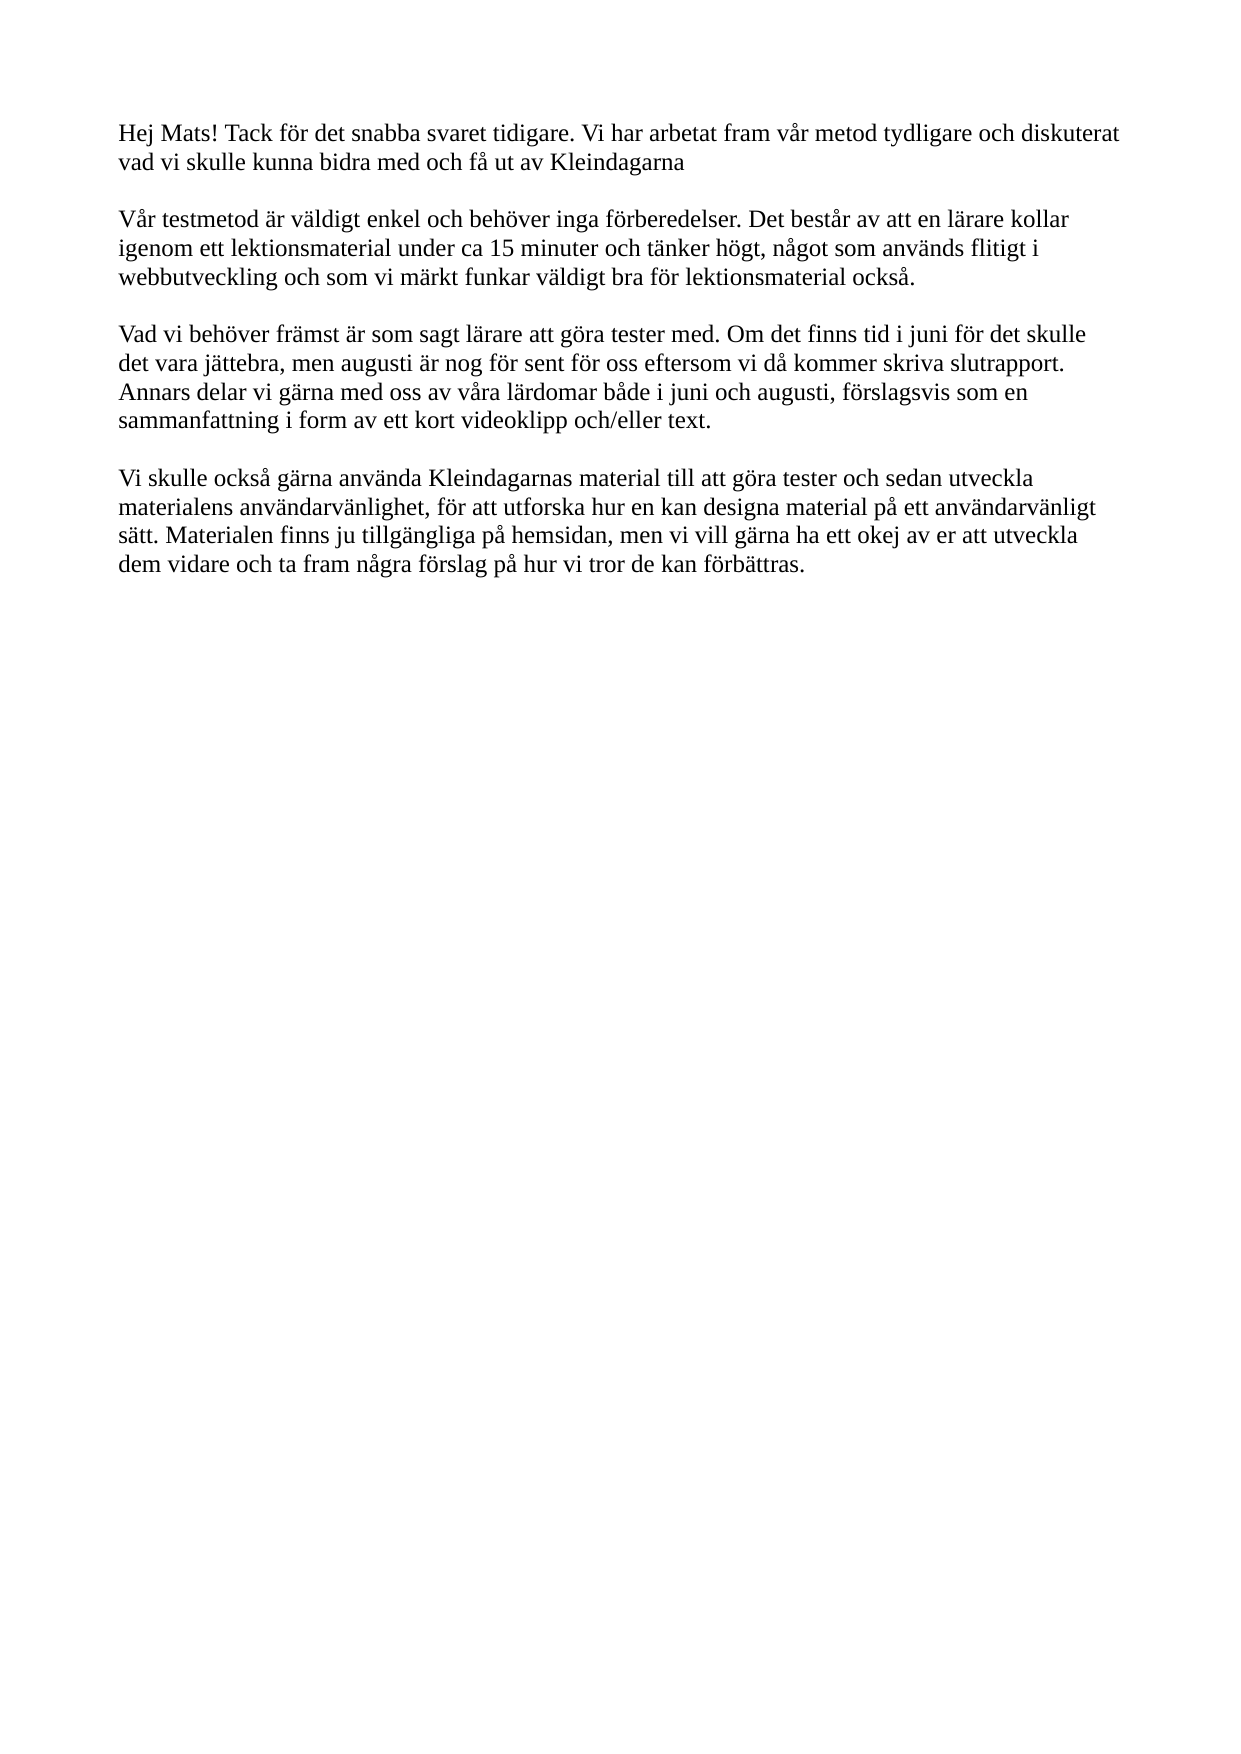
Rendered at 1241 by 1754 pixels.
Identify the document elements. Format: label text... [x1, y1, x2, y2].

text Hej Mats! Tack för det snabba svaret tidigare. Vi har arbetat fram vår metod tydligare och diskuterat vad vi skulle kunna bidra med och få ut av Kleindagarna [118, 118, 1122, 176]
text Vi skulle också gärna använda Kleindagarnas material till att göra tester och sedan utveckla materialens användarvänlighet, för att utforska hur en kan designa material på ett användarvänligt sätt. Materialen finns ju tillgängliga på hemsidan, men vi vill gärna ha ett okej av er att utveckla dem vidare och ta fram några förslag på hur vi tror de kan förbättras. [118, 463, 1122, 578]
text Vad vi behöver främst är som sagt lärare att göra tester med. Om det finns tid i juni för det skulle det vara jättebra, men augusti är nog för sent för oss eftersom vi då kommer skriva slutrapport. Annars delar vi gärna med oss av våra lärdomar både i juni och augusti, förslagsvis som en sammanfattning i form av ett kort videoklipp och/eller text. [118, 319, 1122, 434]
text Vår testmetod är väldigt enkel och behöver inga förberedelser. Det består av att en lärare kollar igenom ett lektionsmaterial under ca 15 minuter och tänker högt, något som används flitigt i webbutveckling och som vi märkt funkar väldigt bra för lektionsmaterial också. [118, 204, 1122, 291]
